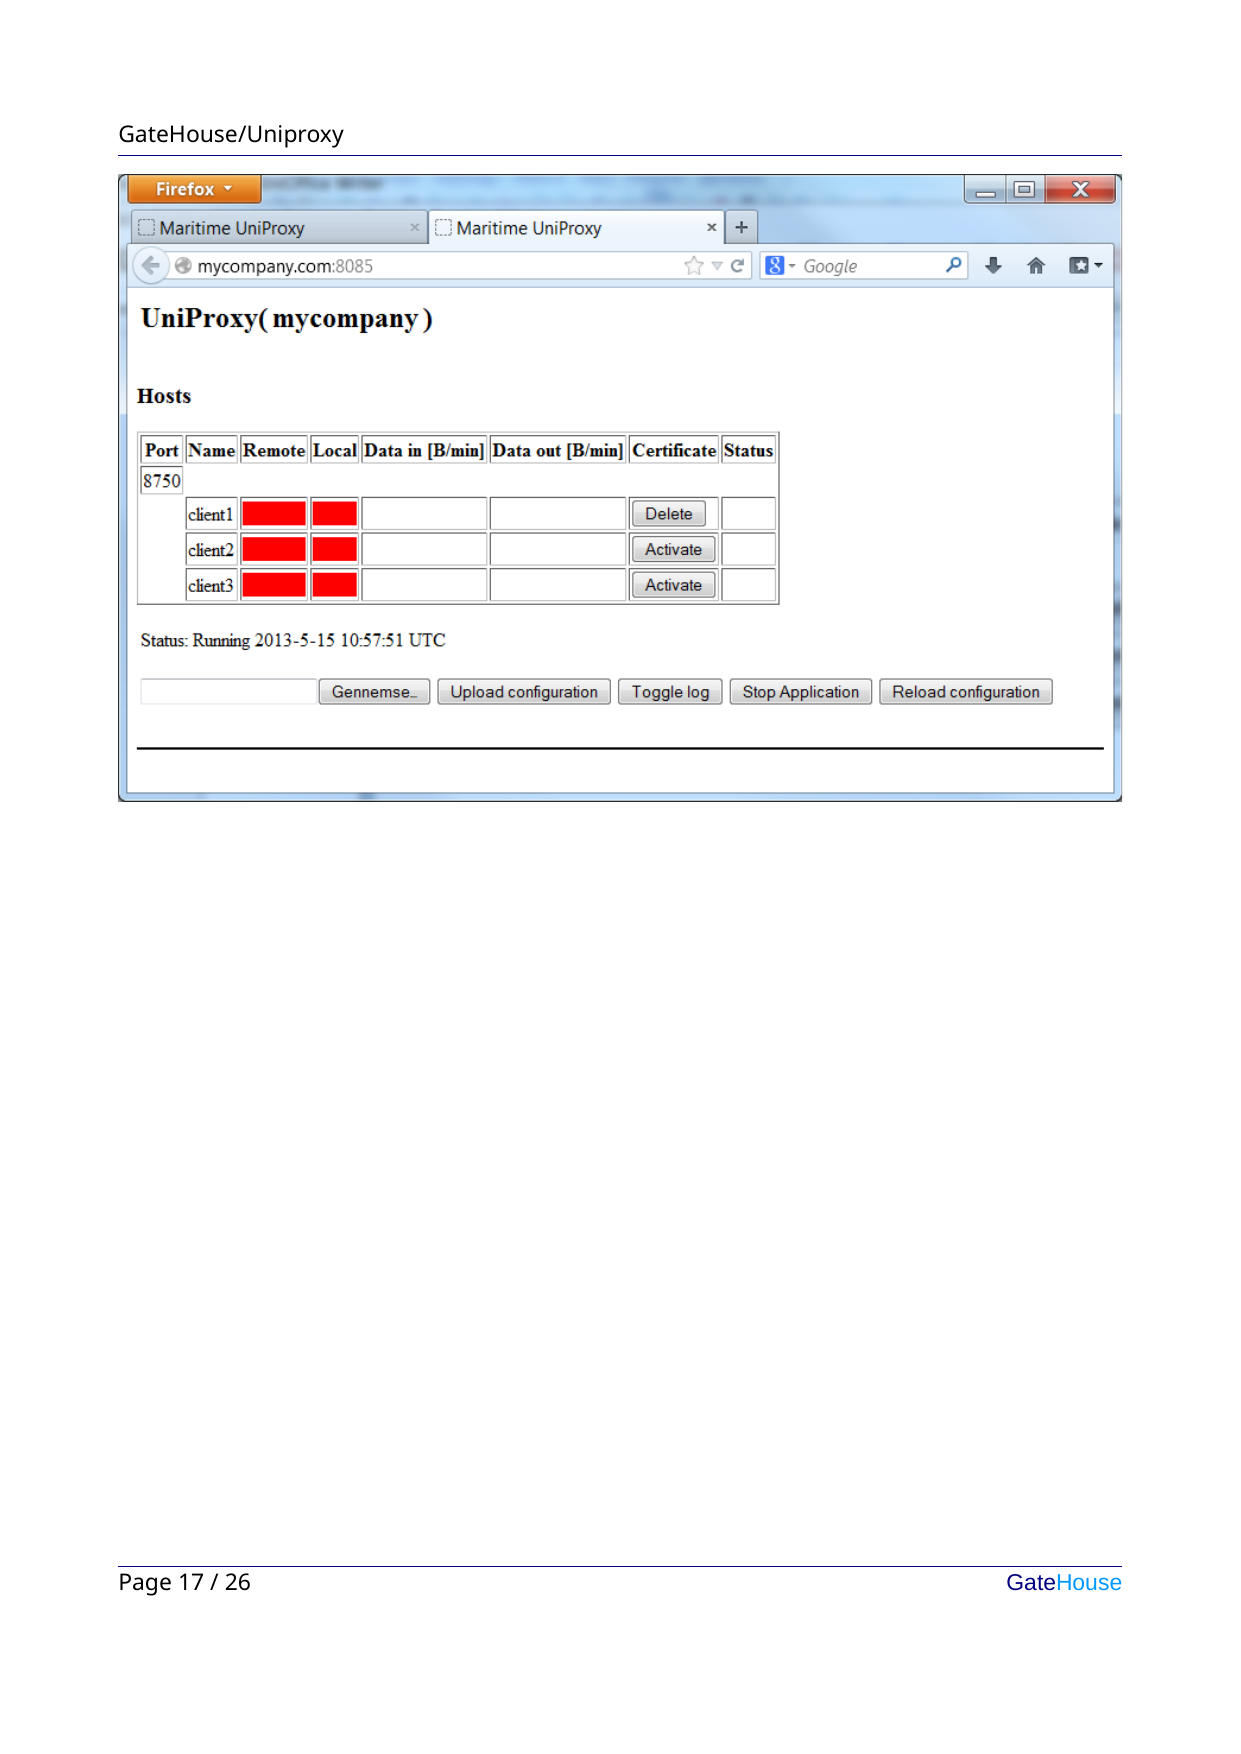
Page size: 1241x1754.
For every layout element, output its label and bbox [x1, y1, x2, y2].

picture [118, 174, 1123, 802]
